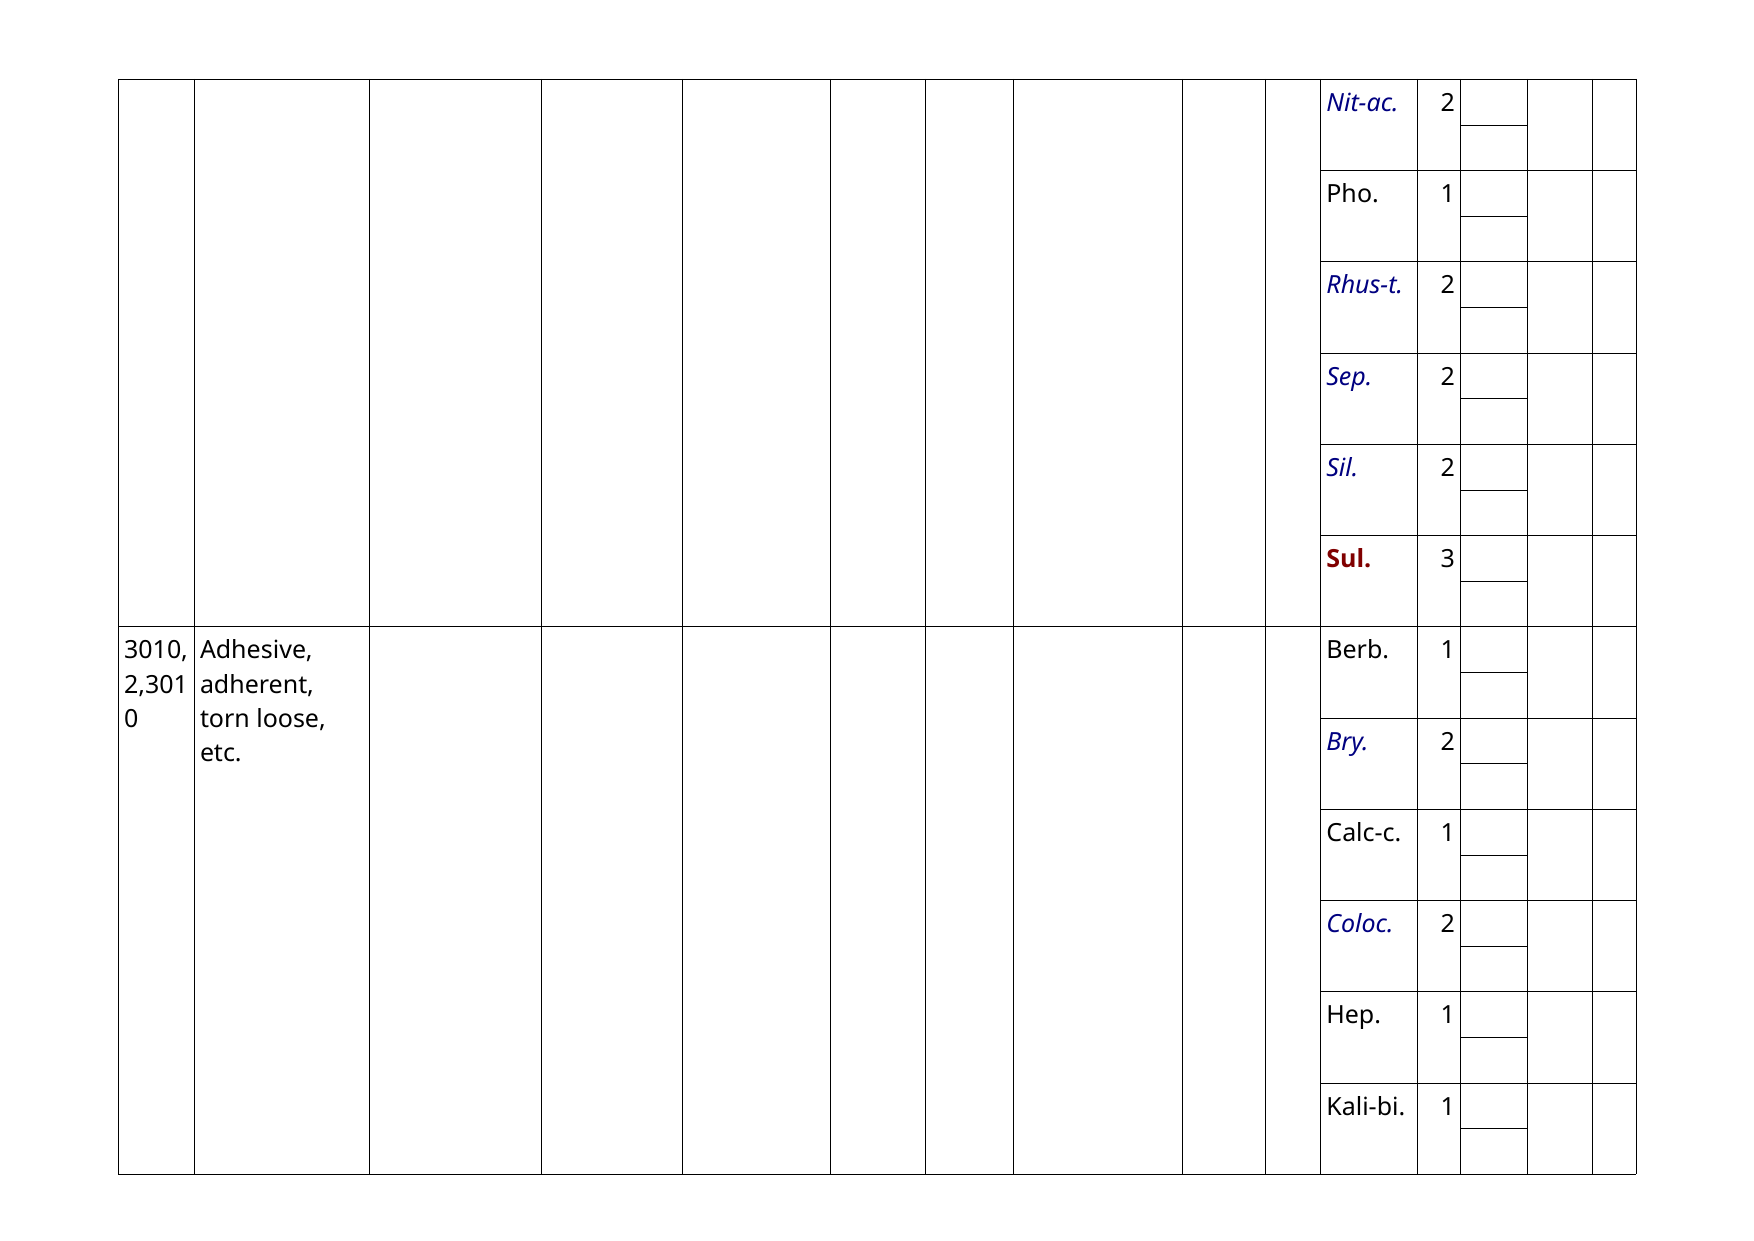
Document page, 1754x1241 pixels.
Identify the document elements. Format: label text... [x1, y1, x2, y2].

table_cell [683, 627, 830, 1174]
table_cell [1461, 80, 1527, 124]
table_cell [1461, 217, 1527, 261]
table_cell Sil. [1321, 445, 1417, 535]
table_cell [1461, 764, 1527, 809]
table_cell Sep. [1321, 354, 1417, 444]
table_cell Pho. [1321, 171, 1417, 261]
table_cell [1528, 810, 1592, 900]
table_cell [1183, 80, 1265, 626]
table_cell [1528, 901, 1592, 991]
table_cell 2 [1418, 354, 1460, 444]
table_cell [1461, 992, 1527, 1037]
table_cell Sul. [1321, 536, 1417, 626]
table_cell [1461, 399, 1527, 444]
table_cell [1528, 262, 1592, 353]
table_cell 2 [1418, 901, 1460, 991]
table_cell Calc-c. [1321, 810, 1417, 900]
table_cell [542, 627, 682, 1174]
table_cell [1461, 126, 1527, 170]
table_cell [1593, 719, 1636, 809]
table_cell 1 [1418, 810, 1460, 900]
table_cell 2 [1418, 262, 1460, 353]
table_cell [1461, 627, 1527, 672]
table_cell [1461, 171, 1527, 216]
table_cell [1593, 901, 1636, 991]
table_cell [542, 80, 682, 626]
table_cell [370, 80, 541, 626]
table_cell [683, 80, 830, 626]
table_cell [1014, 80, 1182, 626]
table_cell [1461, 856, 1527, 900]
table_cell [831, 80, 925, 626]
table_cell [1461, 947, 1527, 991]
table_cell Coloc. [1321, 901, 1417, 991]
table_cell [1528, 445, 1592, 535]
table_cell [1461, 308, 1527, 353]
table_cell 2 [1418, 445, 1460, 535]
table_cell [1461, 810, 1527, 854]
table_cell 2 [1418, 719, 1460, 809]
table_cell Berb. [1321, 627, 1417, 718]
table_cell [1461, 1129, 1527, 1174]
table_cell [1461, 445, 1527, 489]
table_cell [1461, 354, 1527, 398]
table_cell Adhesive, adherent, torn loose, etc. [195, 627, 369, 1174]
table_cell 2 [1418, 80, 1460, 170]
table_cell [1528, 992, 1592, 1083]
table_cell [1266, 80, 1320, 626]
table_cell [1528, 627, 1592, 718]
table_cell [1593, 262, 1636, 353]
table_cell [926, 627, 1013, 1174]
table_cell [1593, 445, 1636, 535]
table_cell [1528, 536, 1592, 626]
table_cell [1593, 810, 1636, 900]
table_cell [1593, 1084, 1636, 1174]
table_cell [1528, 171, 1592, 261]
table_cell [1461, 491, 1527, 535]
table_cell [1461, 262, 1527, 307]
table_cell Hep. [1321, 992, 1417, 1083]
table_cell [370, 627, 541, 1174]
table_cell [1593, 354, 1636, 444]
table_cell [1461, 1038, 1527, 1083]
table_cell [1528, 1084, 1592, 1174]
table_cell [926, 80, 1013, 626]
table_cell 1 [1418, 1084, 1460, 1174]
table_cell [1593, 627, 1636, 718]
table_cell [1593, 536, 1636, 626]
table_cell [1461, 582, 1527, 626]
table_cell Kali-bi. [1321, 1084, 1417, 1174]
table_cell [1266, 627, 1320, 1174]
table_cell 3 [1418, 536, 1460, 626]
table_cell 1 [1418, 992, 1460, 1083]
table_cell [1461, 901, 1527, 946]
table_cell [1461, 719, 1527, 763]
table_cell [1528, 719, 1592, 809]
table_cell [119, 80, 194, 626]
table_cell [1528, 80, 1592, 170]
table_cell [1461, 536, 1527, 581]
table_cell [1593, 992, 1636, 1083]
table_cell 1 [1418, 627, 1460, 718]
table_cell 3010,2,3010 [119, 627, 194, 1174]
table_cell Bry. [1321, 719, 1417, 809]
table_cell [1461, 673, 1527, 718]
table_cell [1014, 627, 1182, 1174]
table_cell [1593, 171, 1636, 261]
table_cell Rhus-t. [1321, 262, 1417, 353]
table_cell [1593, 80, 1636, 170]
table_cell Nit-ac. [1321, 80, 1417, 170]
table_cell 1 [1418, 171, 1460, 261]
table_cell [831, 627, 925, 1174]
table_cell [1183, 627, 1265, 1174]
table_cell [195, 80, 369, 626]
table_cell [1461, 1084, 1527, 1128]
table_cell [1528, 354, 1592, 444]
